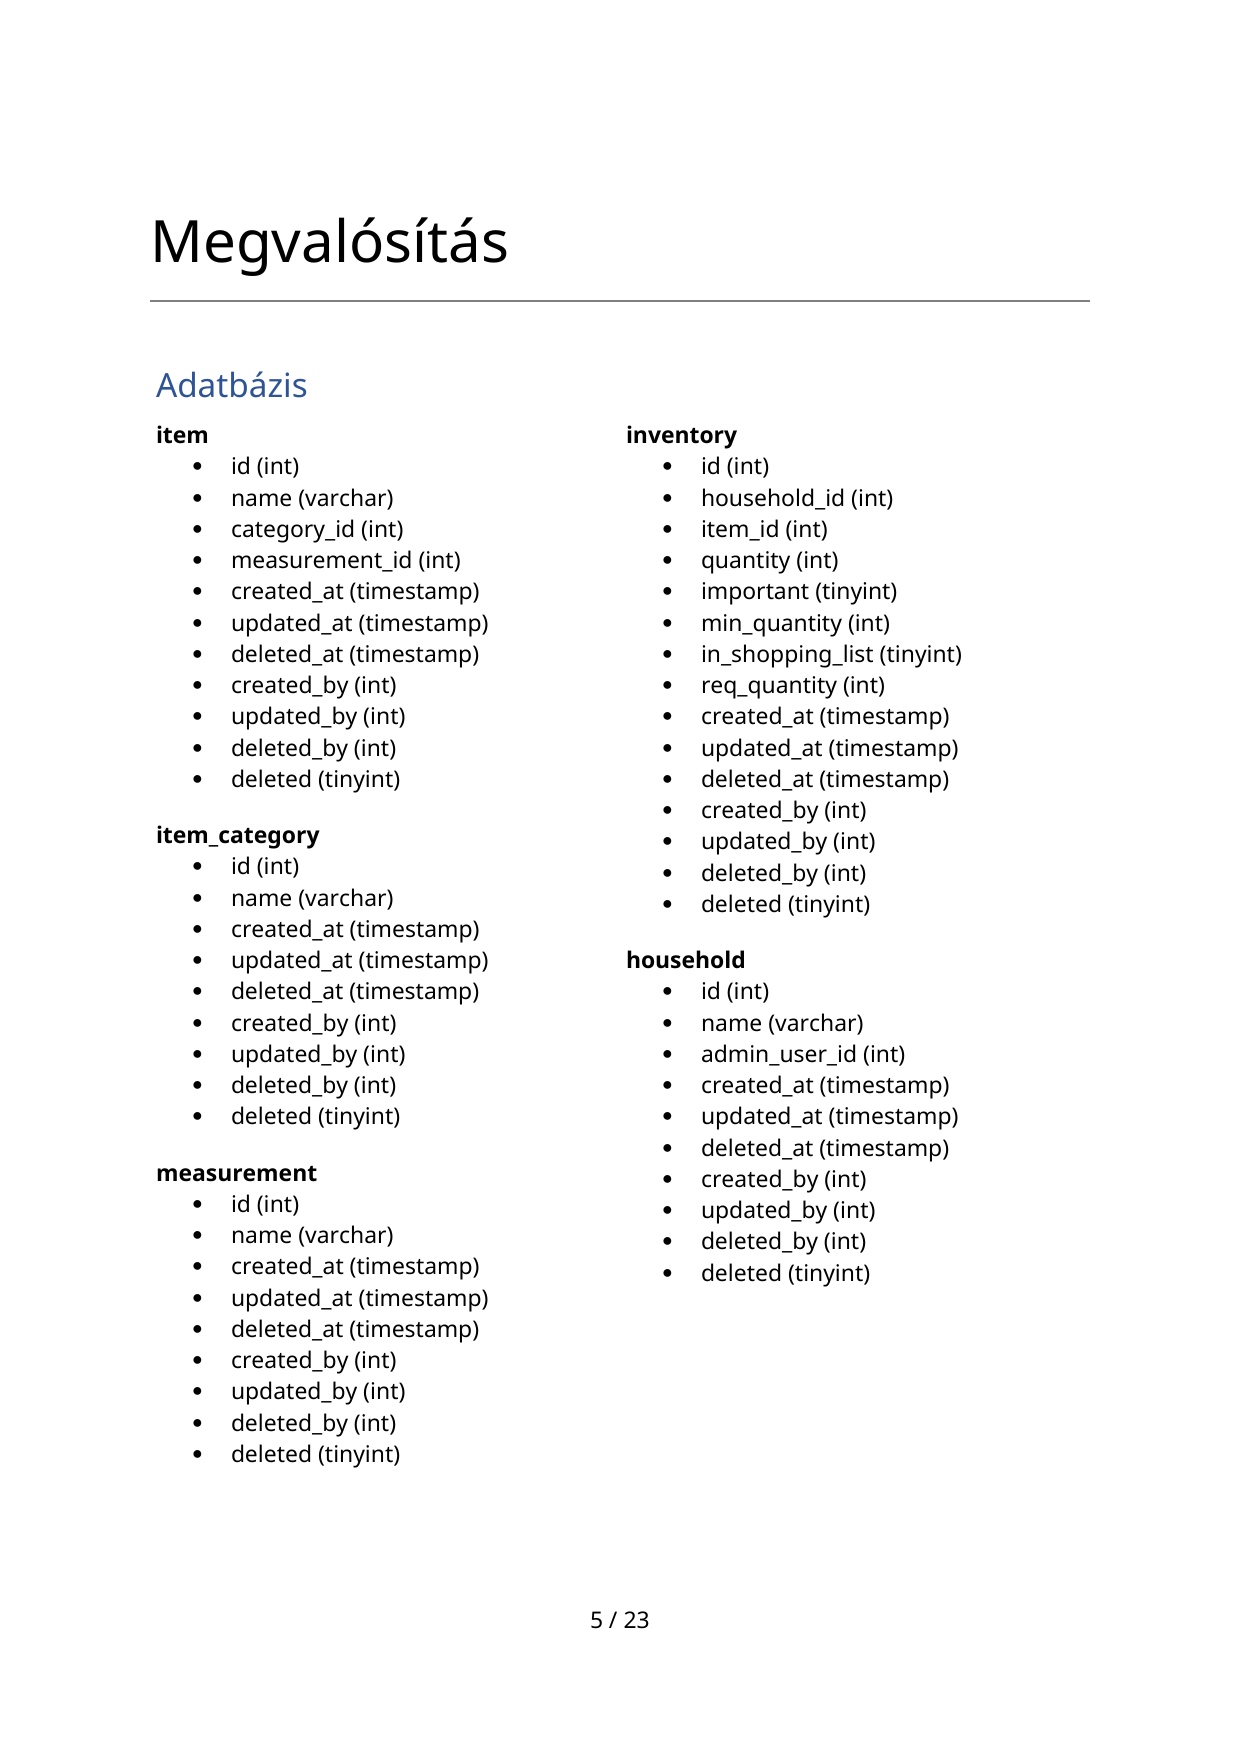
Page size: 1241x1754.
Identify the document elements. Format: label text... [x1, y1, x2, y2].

table_header Adatbázis [150, 331, 1090, 413]
table_cell inventory id (int) household_id (int) item_id (int) quantity (int) important (tinyint) min_quantity (int) in_shopping_list (tinyint) req_quantity (int) created_at (timestamp) updated_at (timestamp) deleted_at (timestamp) created_by (int) updated_by (int) deleted_by (int) deleted (tinyint) household id (int) name (varchar) admin_user_id (int) created_at (timestamp) updated_at (timestamp) deleted_at (timestamp) created_by (int) updated_by (int) deleted_by (int) deleted (tinyint) [620, 413, 1090, 1475]
table_cell item id (int) name (varchar) category_id (int) measurement_id (int) created_at (timestamp) updated_at (timestamp) deleted_at (timestamp) created_by (int) updated_by (int) deleted_by (int) deleted (tinyint) item_category id (int) name (varchar) created_at (timestamp) updated_at (timestamp) deleted_at (timestamp) created_by (int) updated_by (int) deleted_by (int) deleted (tinyint) measurement id (int) name (varchar) created_at (timestamp) updated_at (timestamp) deleted_at (timestamp) created_by (int) updated_by (int) deleted_by (int) deleted (tinyint) [150, 413, 620, 1475]
text Megvalósítás [150, 200, 1090, 279]
